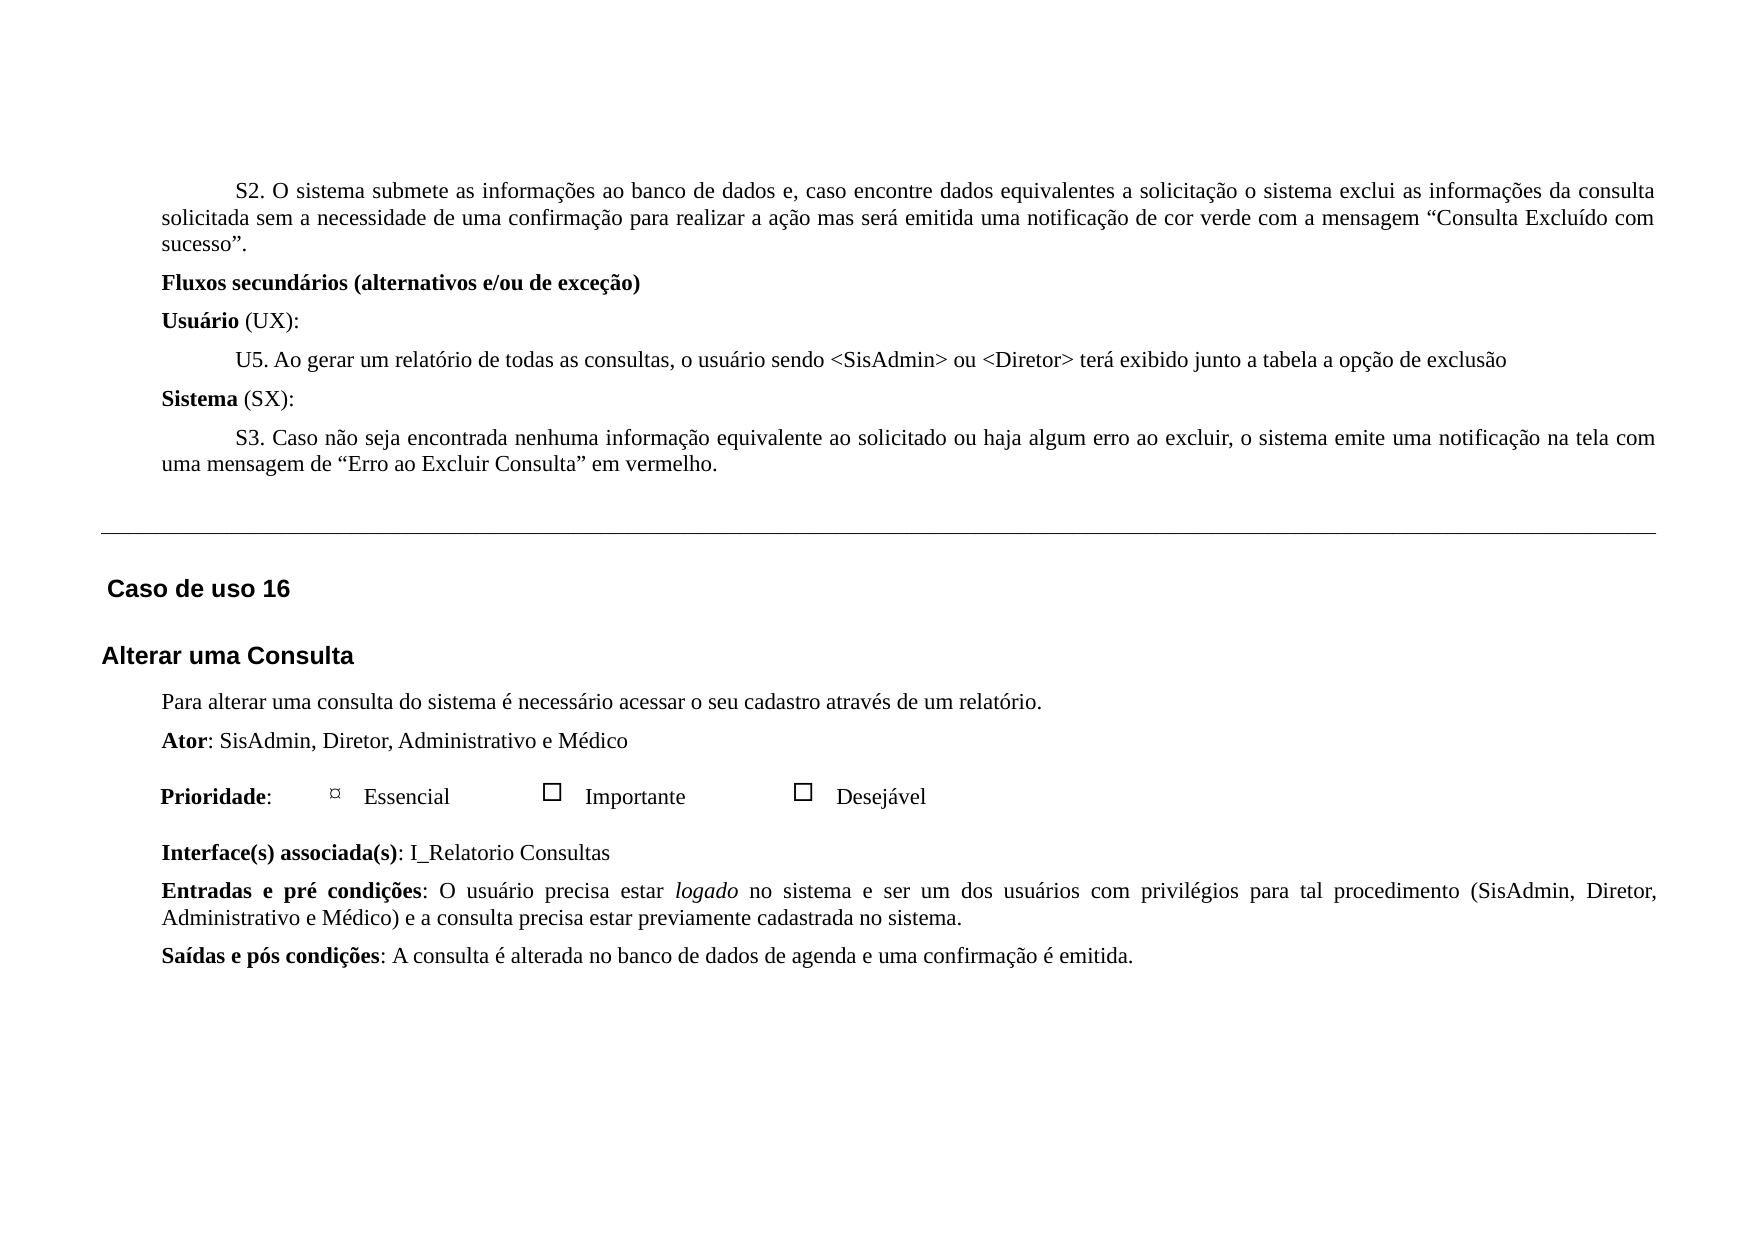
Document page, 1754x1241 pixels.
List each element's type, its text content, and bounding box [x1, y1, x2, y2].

text Alterar uma Consulta [101, 641, 1659, 669]
text S3. Caso não seja encontrada nenhuma informação equivalente ao solicitado ou haja algum erro ao excluir, o sistema emite uma notificação na tela com uma mensagem de “Erro ao Excluir Consulta” em vermelho. [161, 424, 1659, 477]
text Ator: SisAdmin, Diretor, Administrativo e Médico [161, 727, 1659, 753]
table_header Importante [574, 760, 780, 832]
table_header  [780, 760, 825, 832]
text Para alterar uma consulta do sistema é necessário acessar o seu cadastro através de um relatório. [161, 688, 1659, 714]
text Caso de uso 16 [101, 574, 1659, 603]
table_header Desejável [825, 760, 968, 832]
text Fluxos secundários (alternativos e/ou de exceção) [161, 269, 1659, 295]
text S2. O sistema submete as informações ao banco de dados e, caso encontre dados equivalentes a solicitação o sistema exclui as informações da consulta solicitada sem a necessidade de uma confirmação para realizar a ação mas será emitida uma notificação de cor verde com a mensagem “Consulta Excluído com sucesso”. [161, 177, 1659, 256]
table_header Essencial [352, 760, 529, 832]
text U5. Ao gerar um relatório de todas as consultas, o usuário sendo <SisAdmin> ou <Diretor> terá exibido junto a tabela a opção de exclusão [161, 346, 1659, 373]
text Sistema (SX): [161, 385, 1659, 412]
text ________________________________________________________________________________________________________________ [101, 508, 1659, 537]
table_header x [308, 760, 352, 832]
text Usuário (UX): [161, 308, 1659, 334]
text Interface(s) associada(s): I_Relatorio Consultas [161, 838, 1659, 865]
table_header  [529, 760, 574, 832]
text Saídas e pós condições: A consulta é alterada no banco de dados de agenda e uma confirmação é emitida. [161, 943, 1659, 969]
table_header Prioridade: [146, 760, 308, 832]
text Entradas e pré condições: O usuário precisa estar logado no sistema e ser um dos usuários com privilégios para tal procedimento (SisAdmin, Diretor, Administrativo e Médico) e a consulta precisa estar previamente cadastrada no sistema. [161, 877, 1659, 930]
